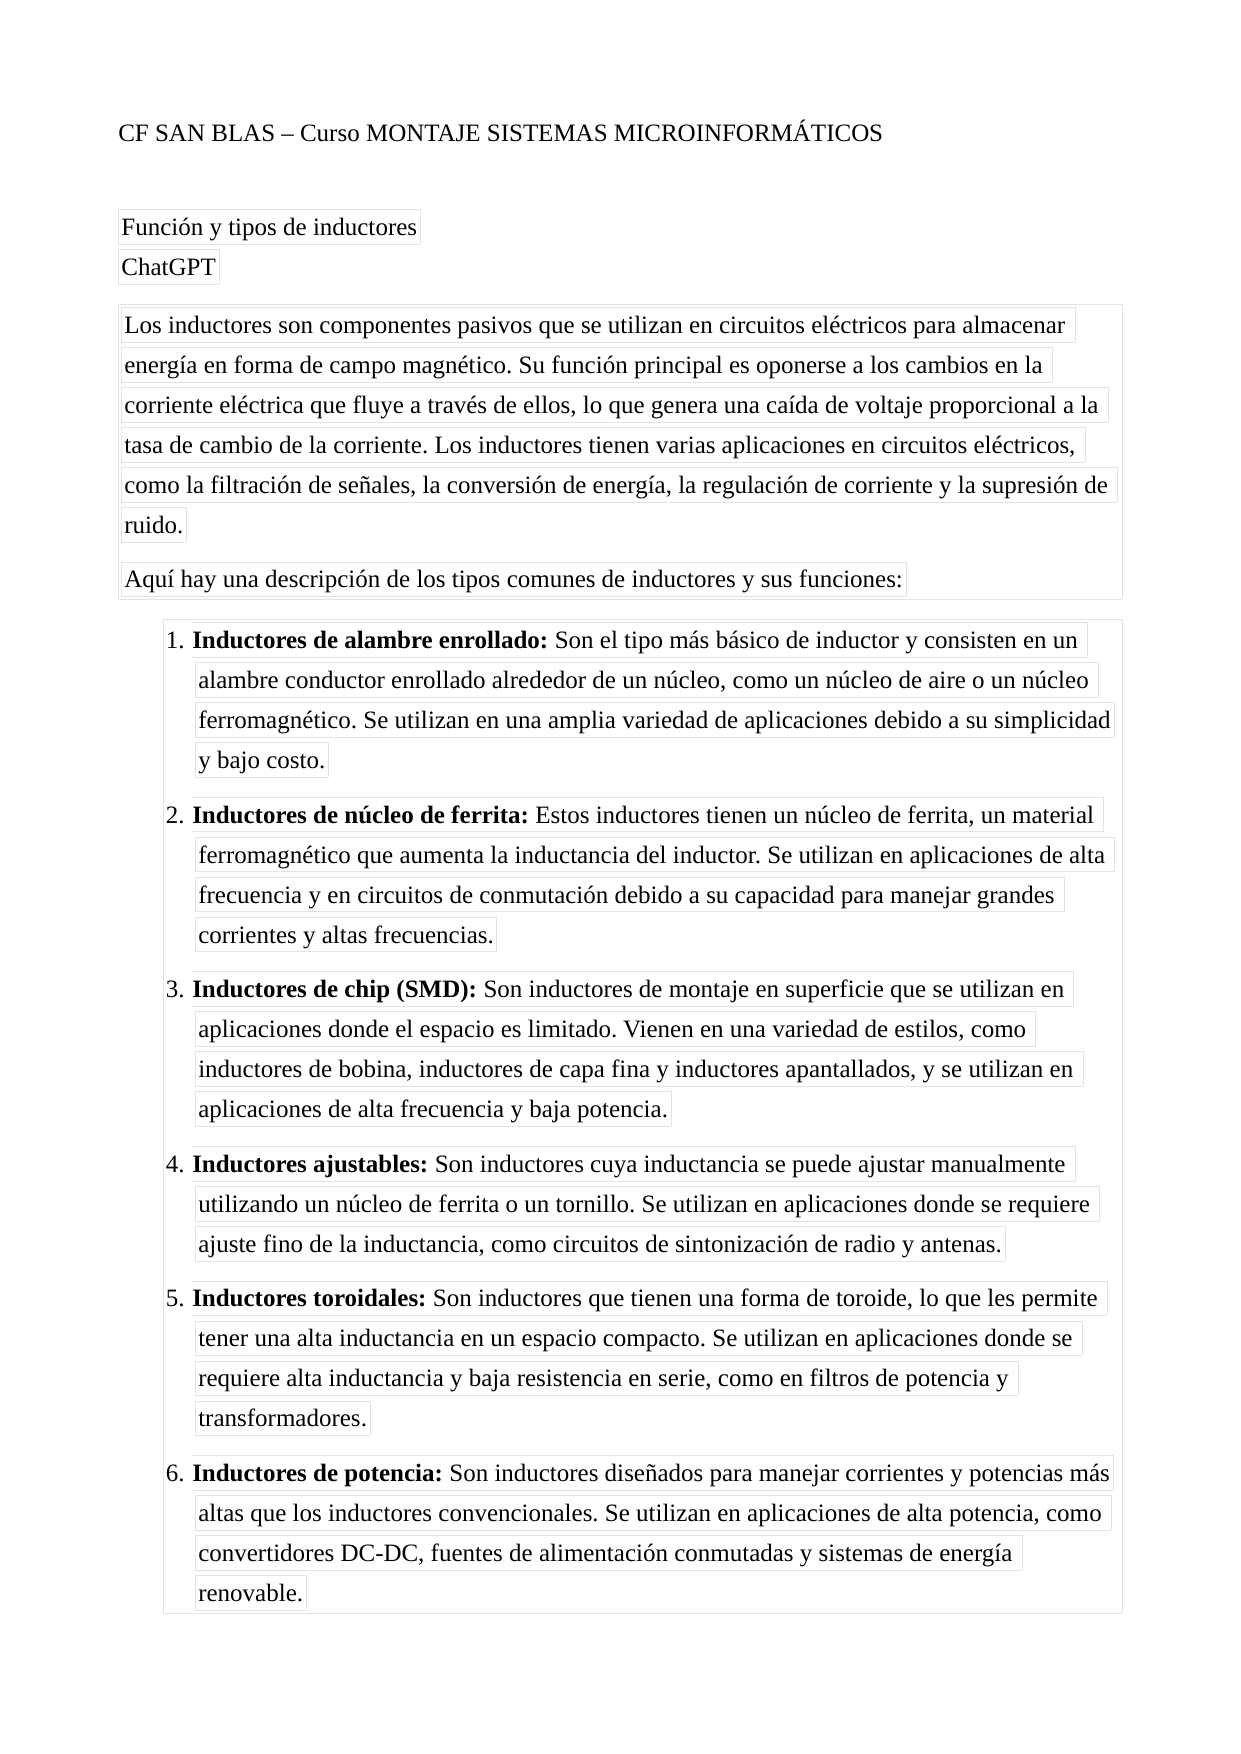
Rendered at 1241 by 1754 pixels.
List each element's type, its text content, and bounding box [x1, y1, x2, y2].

text Los inductores son componentes pasivos que se utilizan en circuitos eléctricos para almacenar energía en forma de campo magnético. Su función principal es oponerse a los cambios en la corriente eléctrica que fluye a través de ellos, lo que genera una caída de voltaje proporcional a la tasa de cambio de la corriente. Los inductores tienen varias aplicaciones en circuitos eléctricos, como la filtración de señales, la conversión de energía, la regulación de corriente y la supresión de ruido. [119, 305, 1122, 542]
list Inductores toroidales: Son inductores que tienen una forma de toroide, lo que les permite tener una alta inductancia en un espacio compacto. Se utilizan en aplicaciones donde se requiere alta inductancia y baja resistencia en serie, como en filtros de potencia y transformadores. [164, 1277, 1122, 1435]
list Inductores de potencia: Son inductores diseñados para manejar corrientes y potencias más altas que los inductores convencionales. Se utilizan en aplicaciones de alta potencia, como convertidores DC-DC, fuentes de alimentación conmutadas y sistemas de energía renovable. [164, 1452, 1122, 1613]
text Aquí hay una descripción de los tipos comunes de inductores y sus funciones: [119, 558, 1122, 599]
list Inductores de alambre enrollado: Son el tipo más básico de inductor y consisten en un alambre conductor enrollado alrededor de un núcleo, como un núcleo de aire o un núcleo ferromagnético. Se utilizan en una amplia variedad de aplicaciones debido a su simplicidad y bajo costo. [164, 620, 1122, 777]
list Inductores ajustables: Son inductores cuya inductancia se puede ajustar manualmente utilizando un núcleo de ferrita o un tornillo. Se utilizan en aplicaciones donde se requiere ajuste fino de la inductancia, como circuitos de sintonización de radio y antenas. [164, 1143, 1122, 1261]
text [220, 249, 1122, 284]
list Inductores de núcleo de ferrita: Estos inductores tienen un núcleo de ferrita, un material ferromagnético que aumenta la inductancia del inductor. Se utilizan en aplicaciones de alta frecuencia y en circuitos de conmutación debido a su capacidad para manejar grandes corrientes y altas frecuencias. [164, 794, 1122, 952]
text ChatGPT [119, 250, 219, 284]
text [421, 209, 1122, 244]
text Función y tipos de inductores [119, 210, 420, 244]
list Inductores de chip (SMD): Son inductores de montaje en superficie que se utilizan en aplicaciones donde el espacio es limitado. Vienen en una variedad de estilos, como inductores de bobina, inductores de capa fina y inductores apantallados, y se utilizan en aplicaciones de alta frecuencia y baja potencia. [164, 968, 1122, 1126]
